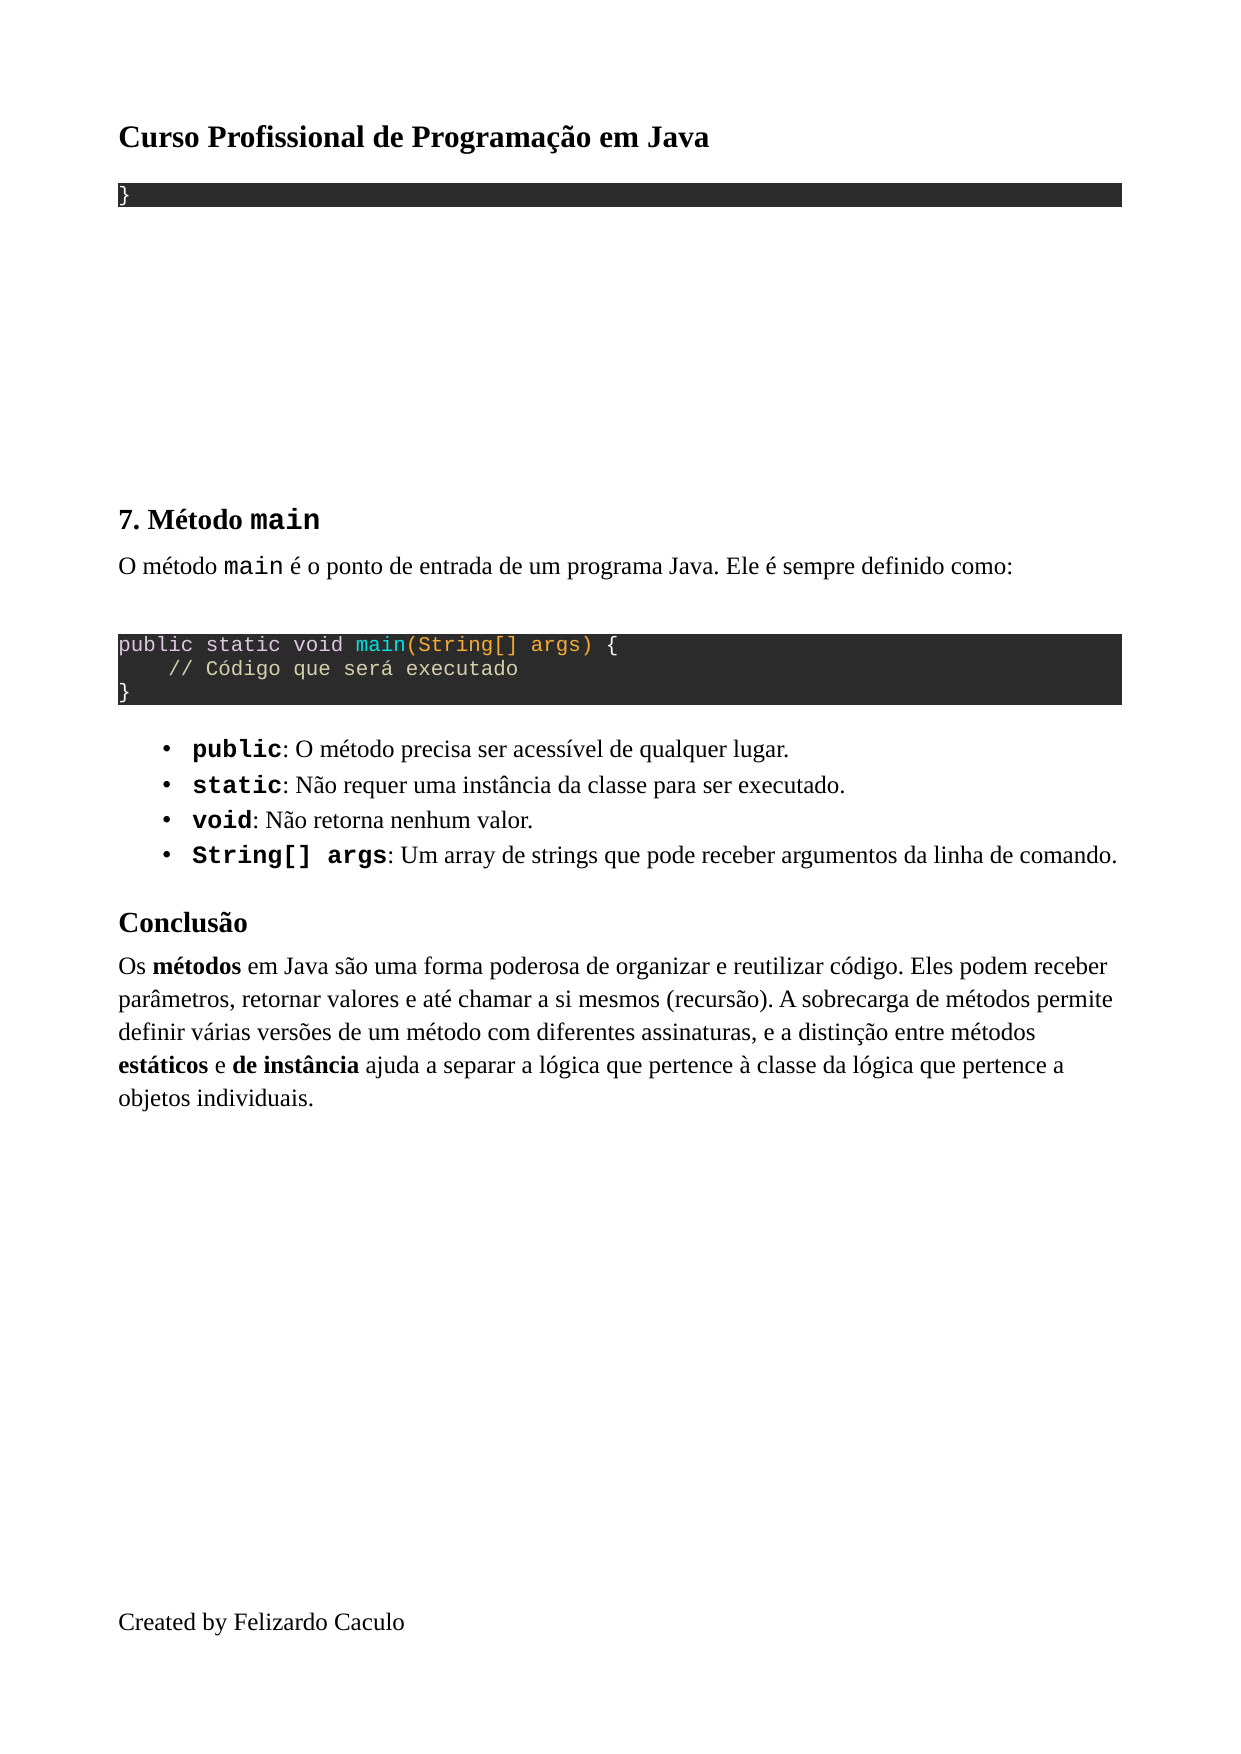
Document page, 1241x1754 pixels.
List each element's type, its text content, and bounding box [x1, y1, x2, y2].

text } [118, 681, 1122, 705]
text O método main é o ponto de entrada de um programa Java. Ele é sempre definido como: [118, 551, 1122, 582]
list String[] args: Um array de strings que pode receber argumentos da linha de comando. [162, 841, 1122, 871]
text // Código que será executado [118, 657, 1122, 681]
text Os métodos em Java são uma forma poderosa de organizar e reutilizar código. Eles podem receber parâmetros, retornar valores e até chamar a si mesmos (recursão). A sobrecarga de métodos permite definir várias versões de um método com diferentes assinaturas, e a distinção entre métodos estáticos e de instância ajuda a separar a lógica que pertence à classe da lógica que pertence a objetos individuais. [118, 951, 1122, 1112]
subtitle Conclusão [118, 905, 1122, 939]
text } [118, 183, 1122, 207]
subtitle 7. Método main [118, 502, 1122, 538]
text public static void main(String[] args) { [118, 634, 1122, 657]
list static: Não requer uma instância da classe para ser executado. [162, 770, 1122, 801]
list public: O método precisa ser acessível de qualquer lugar. [162, 734, 1122, 765]
list void: Não retorna nenhum valor. [162, 805, 1122, 836]
